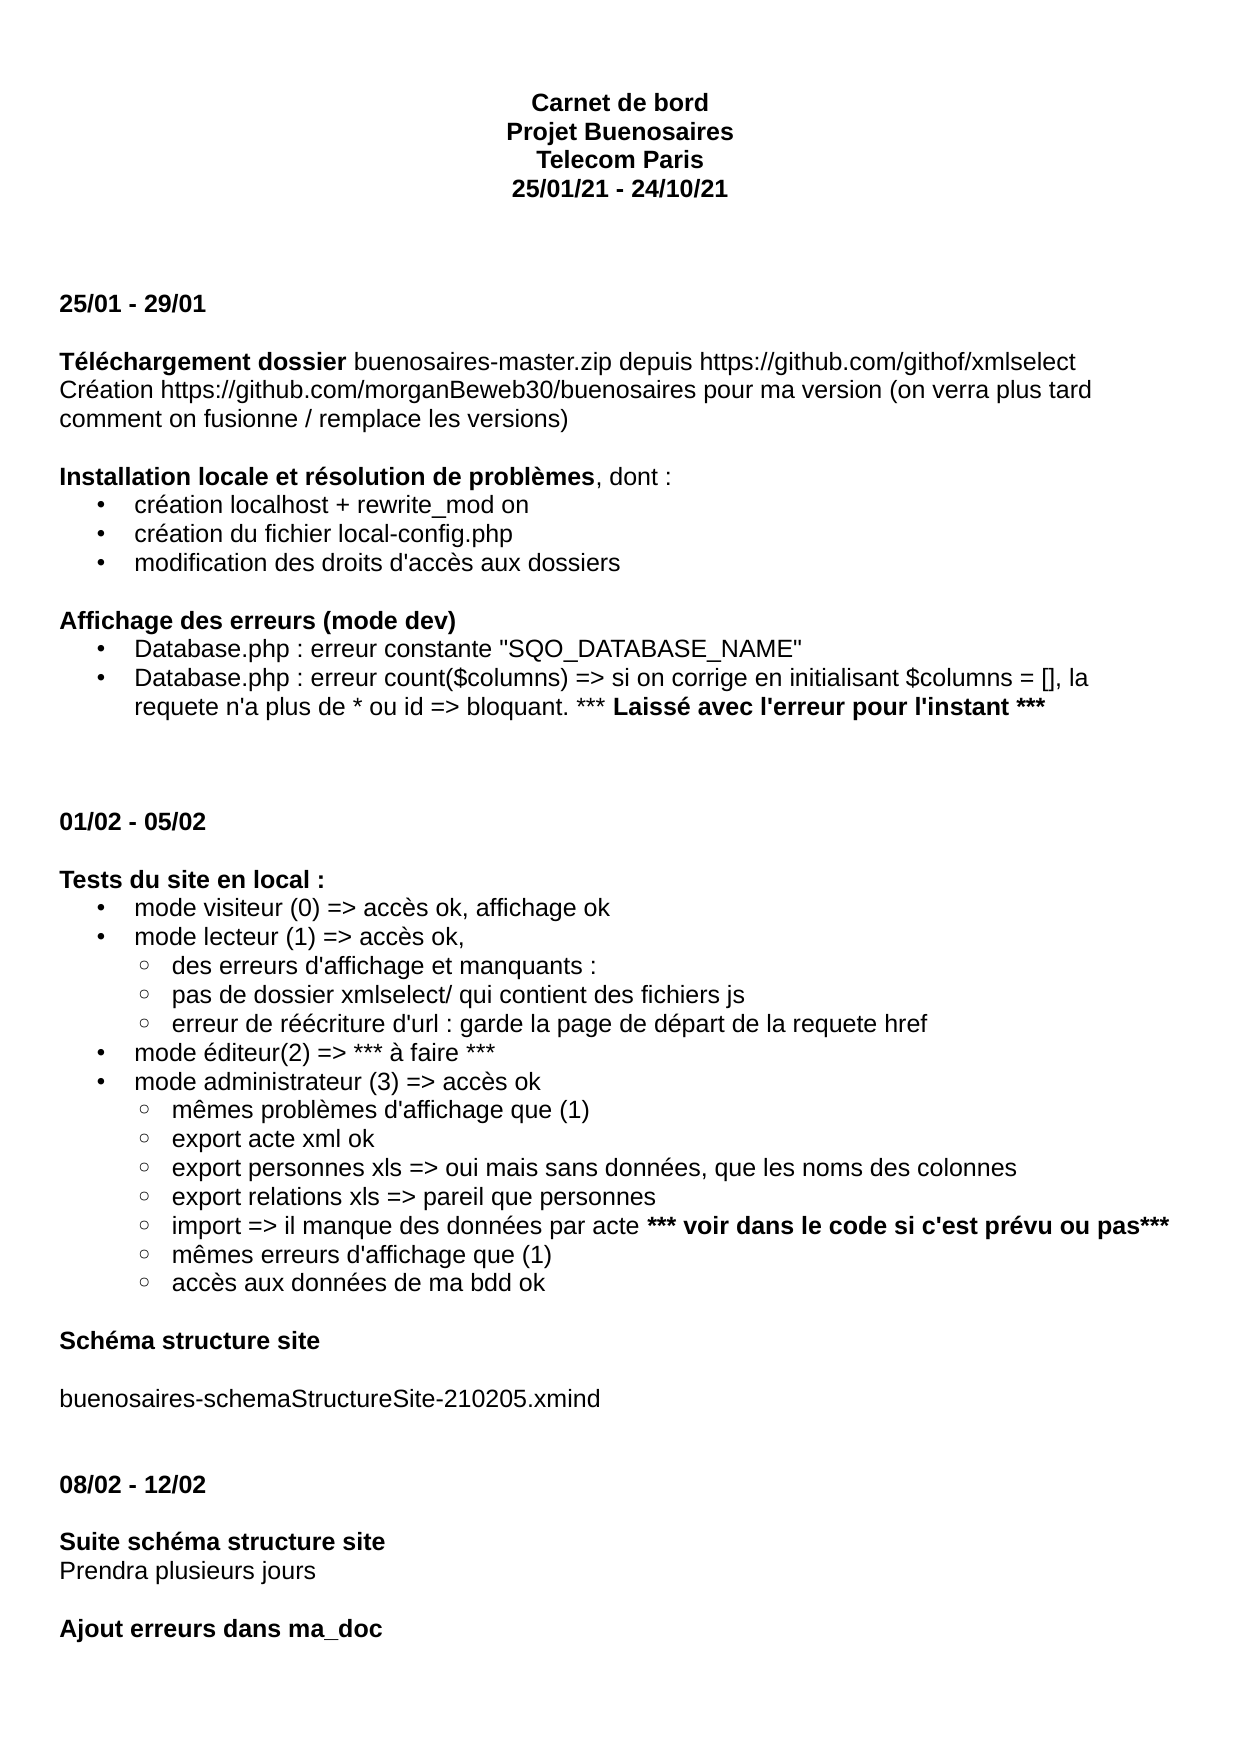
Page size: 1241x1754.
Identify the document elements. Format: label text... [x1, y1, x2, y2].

text Tests du site en local : [59, 864, 1181, 893]
list export personnes xls => oui mais sans données, que les noms des colonnes [134, 1153, 1181, 1182]
list pas de dossier xmlselect/ qui contient des fichiers js [134, 980, 1181, 1009]
text Affichage des erreurs (mode dev) [59, 606, 1181, 634]
list mode lecteur (1) => accès ok, [97, 922, 1181, 951]
text Ajout erreurs dans ma_doc [59, 1613, 1181, 1642]
list export acte xml ok [134, 1124, 1181, 1153]
list création du fichier local-config.php [97, 519, 1181, 548]
text Telecom Paris [59, 145, 1181, 174]
text Projet Buenosaires [59, 117, 1181, 145]
text Prendra plusieurs jours [59, 1556, 1181, 1585]
text 25/01/21 - 24/10/21 [59, 174, 1181, 203]
list import => il manque des données par acte *** voir dans le code si c'est prévu ou pas*** [134, 1211, 1181, 1239]
list mode éditeur(2) => *** à faire *** [97, 1038, 1181, 1066]
text 01/02 - 05/02 [59, 807, 1181, 836]
text Carnet de bord [59, 88, 1181, 117]
list des erreurs d'affichage et manquants : [134, 951, 1181, 980]
text 08/02 - 12/02 [59, 1470, 1181, 1498]
text Création https://github.com/morganBeweb30/buenosaires pour ma version (on verra plus tard comment on fusionne / remplace les versions) [59, 375, 1181, 433]
text Schéma structure site [59, 1326, 1181, 1355]
text Installation locale et résolution de problèmes, dont : [59, 462, 1181, 490]
list accès aux données de ma bdd ok [134, 1268, 1181, 1297]
list modification des droits d'accès aux dossiers [97, 548, 1181, 577]
text Téléchargement dossier buenosaires-master.zip depuis https://github.com/githof/xmlselect [59, 347, 1181, 375]
list mêmes erreurs d'affichage que (1) [134, 1239, 1181, 1268]
list création localhost + rewrite_mod on [97, 490, 1181, 519]
list export relations xls => pareil que personnes [134, 1182, 1181, 1211]
list Database.php : erreur count($columns) => si on corrige en initialisant $columns = [], la requete n'a plus de * ou id => bloquant. *** Laissé avec l'erreur pour l'instant *** [97, 663, 1181, 721]
list mêmes problèmes d'affichage que (1) [134, 1095, 1181, 1124]
list mode visiteur (0) => accès ok, affichage ok [97, 893, 1181, 922]
text 25/01 - 29/01 [59, 289, 1181, 318]
list erreur de réécriture d'url : garde la page de départ de la requete href [134, 1009, 1181, 1038]
list mode administrateur (3) => accès ok [97, 1066, 1181, 1095]
text buenosaires-schemaStructureSite-210205.xmind [59, 1383, 1181, 1412]
text Suite schéma structure site [59, 1527, 1181, 1556]
list Database.php : erreur constante "SQO_DATABASE_NAME" [97, 634, 1181, 663]
